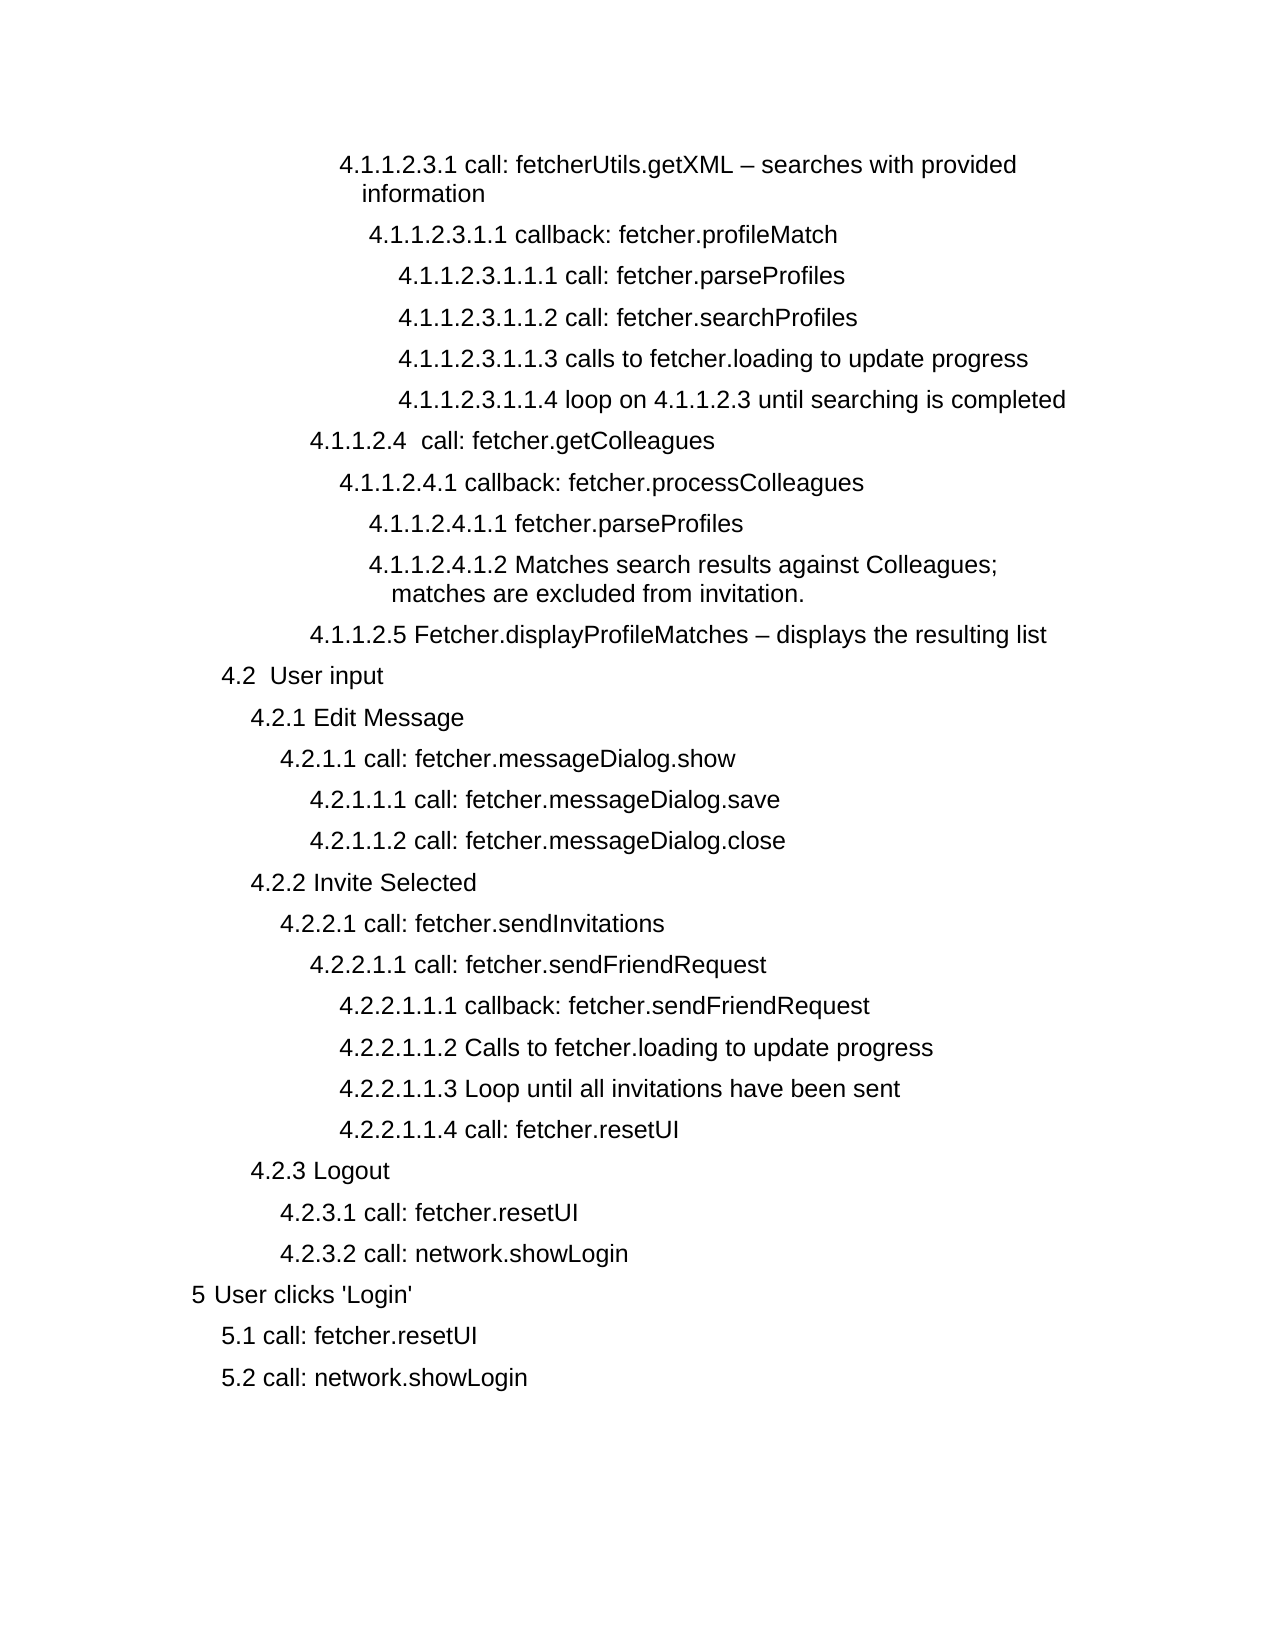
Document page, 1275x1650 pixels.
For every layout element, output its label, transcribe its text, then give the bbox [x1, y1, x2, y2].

list call: fetcher.resetUI [332, 1115, 1087, 1144]
list call: fetcher.sendFriendRequest [303, 950, 1087, 979]
list call: fetcherUtils.getXML – searches with provided information [332, 150, 1087, 207]
list Logout [243, 1156, 1087, 1185]
list call: fetcher.searchProfiles [391, 302, 1087, 331]
list call: fetcher.resetUI [273, 1197, 1087, 1226]
list Calls to fetcher.loading to update progress [332, 1032, 1087, 1061]
list call: fetcher.getColleagues [303, 426, 1087, 455]
list Fetcher.displayProfileMatches – displays the resulting list [303, 620, 1087, 649]
list call: fetcher.messageDialog.save [303, 785, 1087, 814]
list calls to fetcher.loading to update progress [391, 344, 1087, 372]
list User clicks 'Login' [184, 1280, 1087, 1309]
list callback: fetcher.profileMatch [362, 220, 1087, 249]
list Matches search results against Colleagues; matches are excluded from invitation. [362, 550, 1087, 607]
list call: fetcher.messageDialog.show [273, 744, 1087, 772]
list Loop until all invitations have been sent [332, 1074, 1087, 1102]
list Edit Message [243, 702, 1087, 731]
list call: fetcher.messageDialog.close [303, 826, 1087, 855]
list callback: fetcher.sendFriendRequest [332, 991, 1087, 1020]
list call: network.showLogin [214, 1362, 1087, 1391]
list call: fetcher.sendInvitations [273, 909, 1087, 937]
list callback: fetcher.processColleagues [332, 467, 1087, 496]
list call: fetcher.resetUI [214, 1321, 1087, 1350]
list call: network.showLogin [273, 1239, 1087, 1267]
list User input [214, 661, 1087, 690]
list loop on 4.1.1.2.3 until searching is completed [391, 385, 1087, 414]
list Invite Selected [243, 867, 1087, 896]
list call: fetcher.parseProfiles [391, 261, 1087, 290]
list fetcher.parseProfiles [362, 509, 1087, 537]
